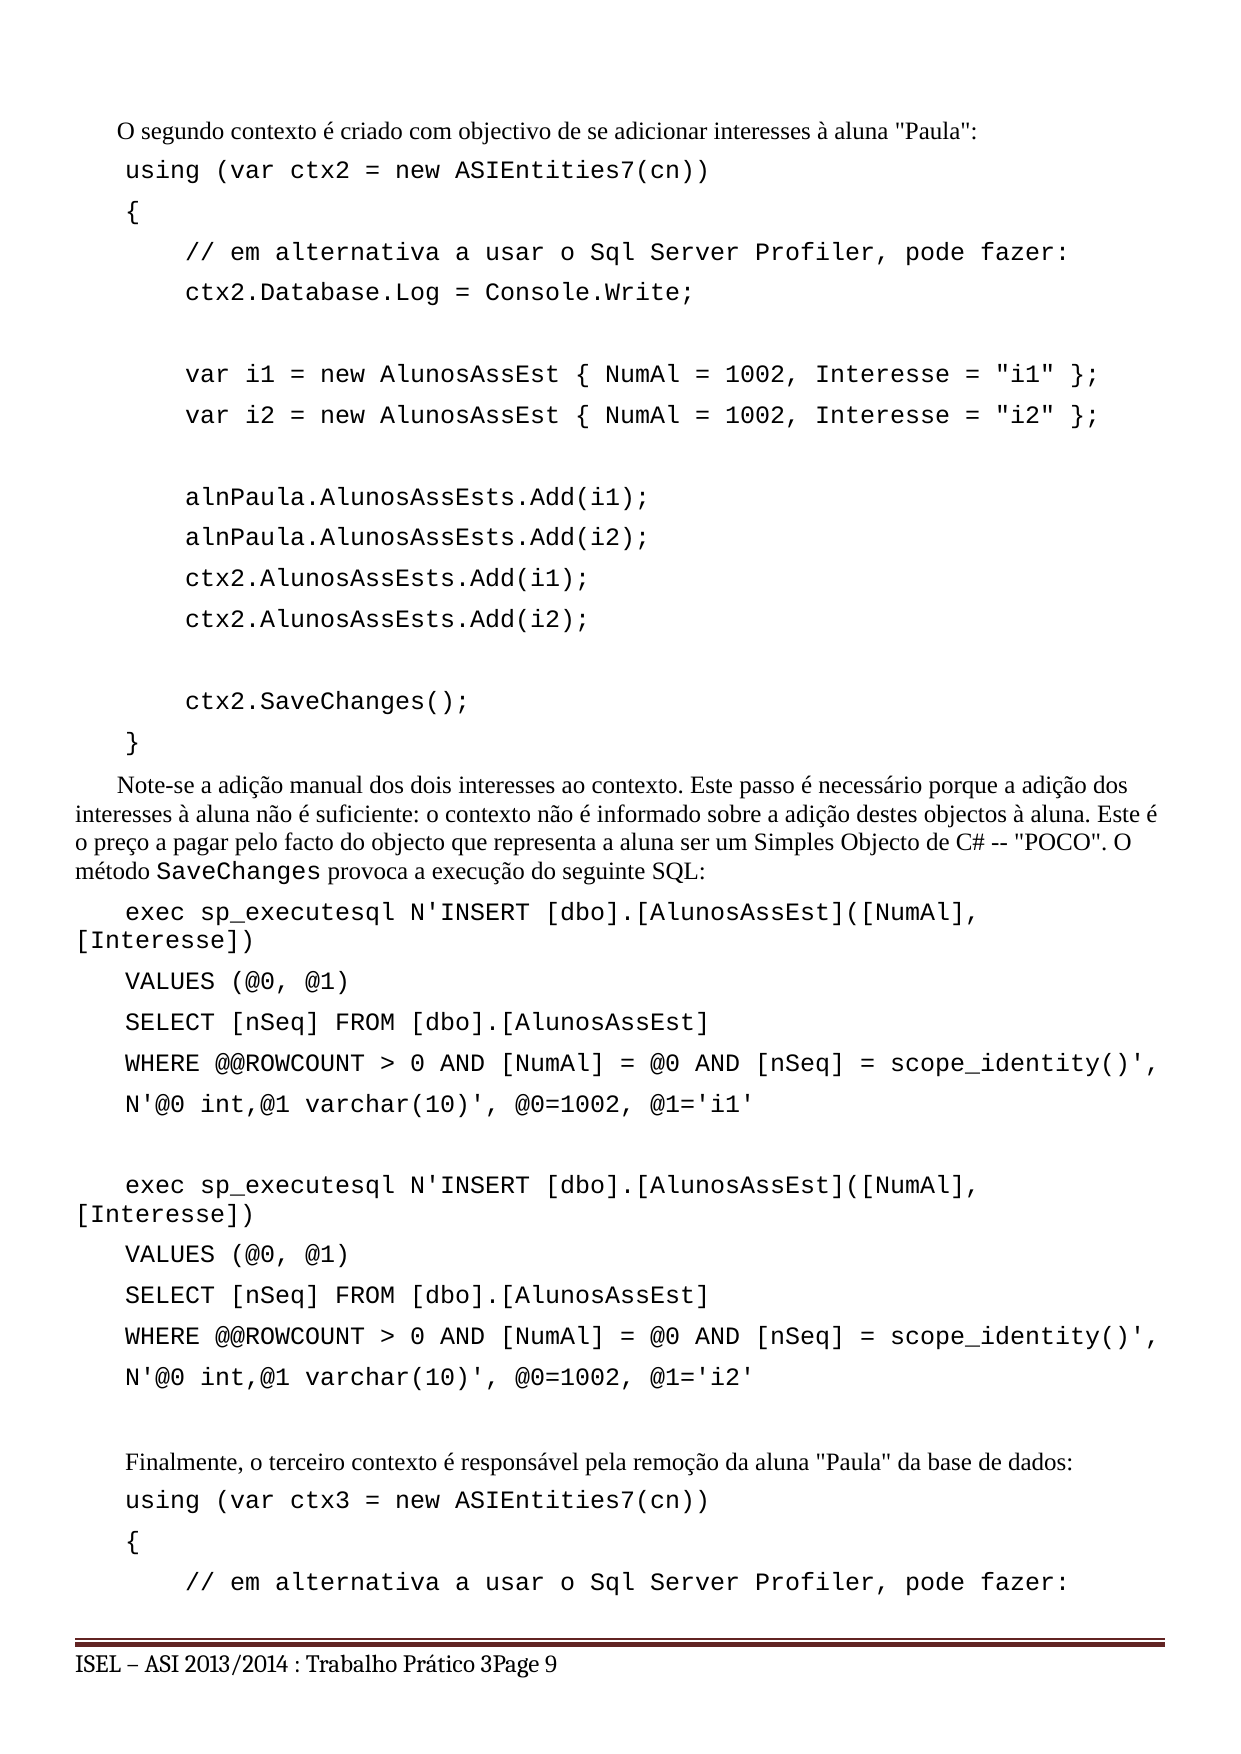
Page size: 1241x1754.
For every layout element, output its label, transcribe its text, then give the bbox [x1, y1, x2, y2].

text using (var ctx3 = new ASIEntities7(cn)) [75, 1488, 1165, 1516]
text VALUES (@0, @1) [75, 1242, 1165, 1270]
text var i2 = new AlunosAssEst { NumAl = 1002, Interesse = "i2" }; [75, 402, 1165, 431]
text SELECT [nSeq] FROM [dbo].[AlunosAssEst] [75, 1283, 1165, 1311]
text N'@0 int,@1 varchar(10)', @0=1002, @1='i2' [75, 1364, 1165, 1393]
text using (var ctx2 = new ASIEntities7(cn)) [75, 157, 1165, 186]
text // em alternativa a usar o Sql Server Profiler, pode fazer: [75, 1569, 1165, 1598]
text { [75, 198, 1165, 227]
text N'@0 int,@1 varchar(10)', @0=1002, @1='i1' [75, 1091, 1165, 1119]
text alnPaula.AlunosAssEsts.Add(i1); [75, 484, 1165, 512]
text alnPaula.AlunosAssEsts.Add(i2); [75, 525, 1165, 553]
text WHERE @@ROWCOUNT > 0 AND [NumAl] = @0 AND [nSeq] = scope_identity()', [75, 1324, 1165, 1352]
text SELECT [nSeq] FROM [dbo].[AlunosAssEst] [75, 1009, 1165, 1038]
text ctx2.AlunosAssEsts.Add(i1); [75, 566, 1165, 594]
text ctx2.Database.Log = Console.Write; [75, 280, 1165, 308]
text { [75, 1529, 1165, 1557]
text } [75, 729, 1165, 757]
text WHERE @@ROWCOUNT > 0 AND [NumAl] = @0 AND [nSeq] = scope_identity()', [75, 1050, 1165, 1079]
text exec sp_executesql N'INSERT [dbo].[AlunosAssEst]([NumAl], [Interesse]) [75, 899, 1165, 956]
text exec sp_executesql N'INSERT [dbo].[AlunosAssEst]([NumAl], [Interesse]) [75, 1173, 1165, 1229]
text VALUES (@0, @1) [75, 969, 1165, 997]
text ctx2.AlunosAssEsts.Add(i2); [75, 607, 1165, 635]
text O segundo contexto é criado com objectivo de se adicionar interesses à aluna "Paula": [75, 116, 1165, 145]
text var i1 = new AlunosAssEst { NumAl = 1002, Interesse = "i1" }; [75, 362, 1165, 390]
text // em alternativa a usar o Sql Server Profiler, pode fazer: [75, 239, 1165, 267]
text ctx2.SaveChanges(); [75, 688, 1165, 717]
text Finalmente, o terceiro contexto é responsável pela remoção da aluna "Paula" da base de dados: [75, 1447, 1165, 1475]
text Note-se a adição manual dos dois interesses ao contexto. Este passo é necessário porque a adição dos interesses à aluna não é suficiente: o contexto não é informado sobre a adição destes objectos à aluna. Este é o preço a pagar pelo facto do objecto que representa a aluna ser um Simples Objecto de C# -- "POCO". O método SaveChanges provoca a execução do seguinte SQL: [75, 770, 1165, 887]
